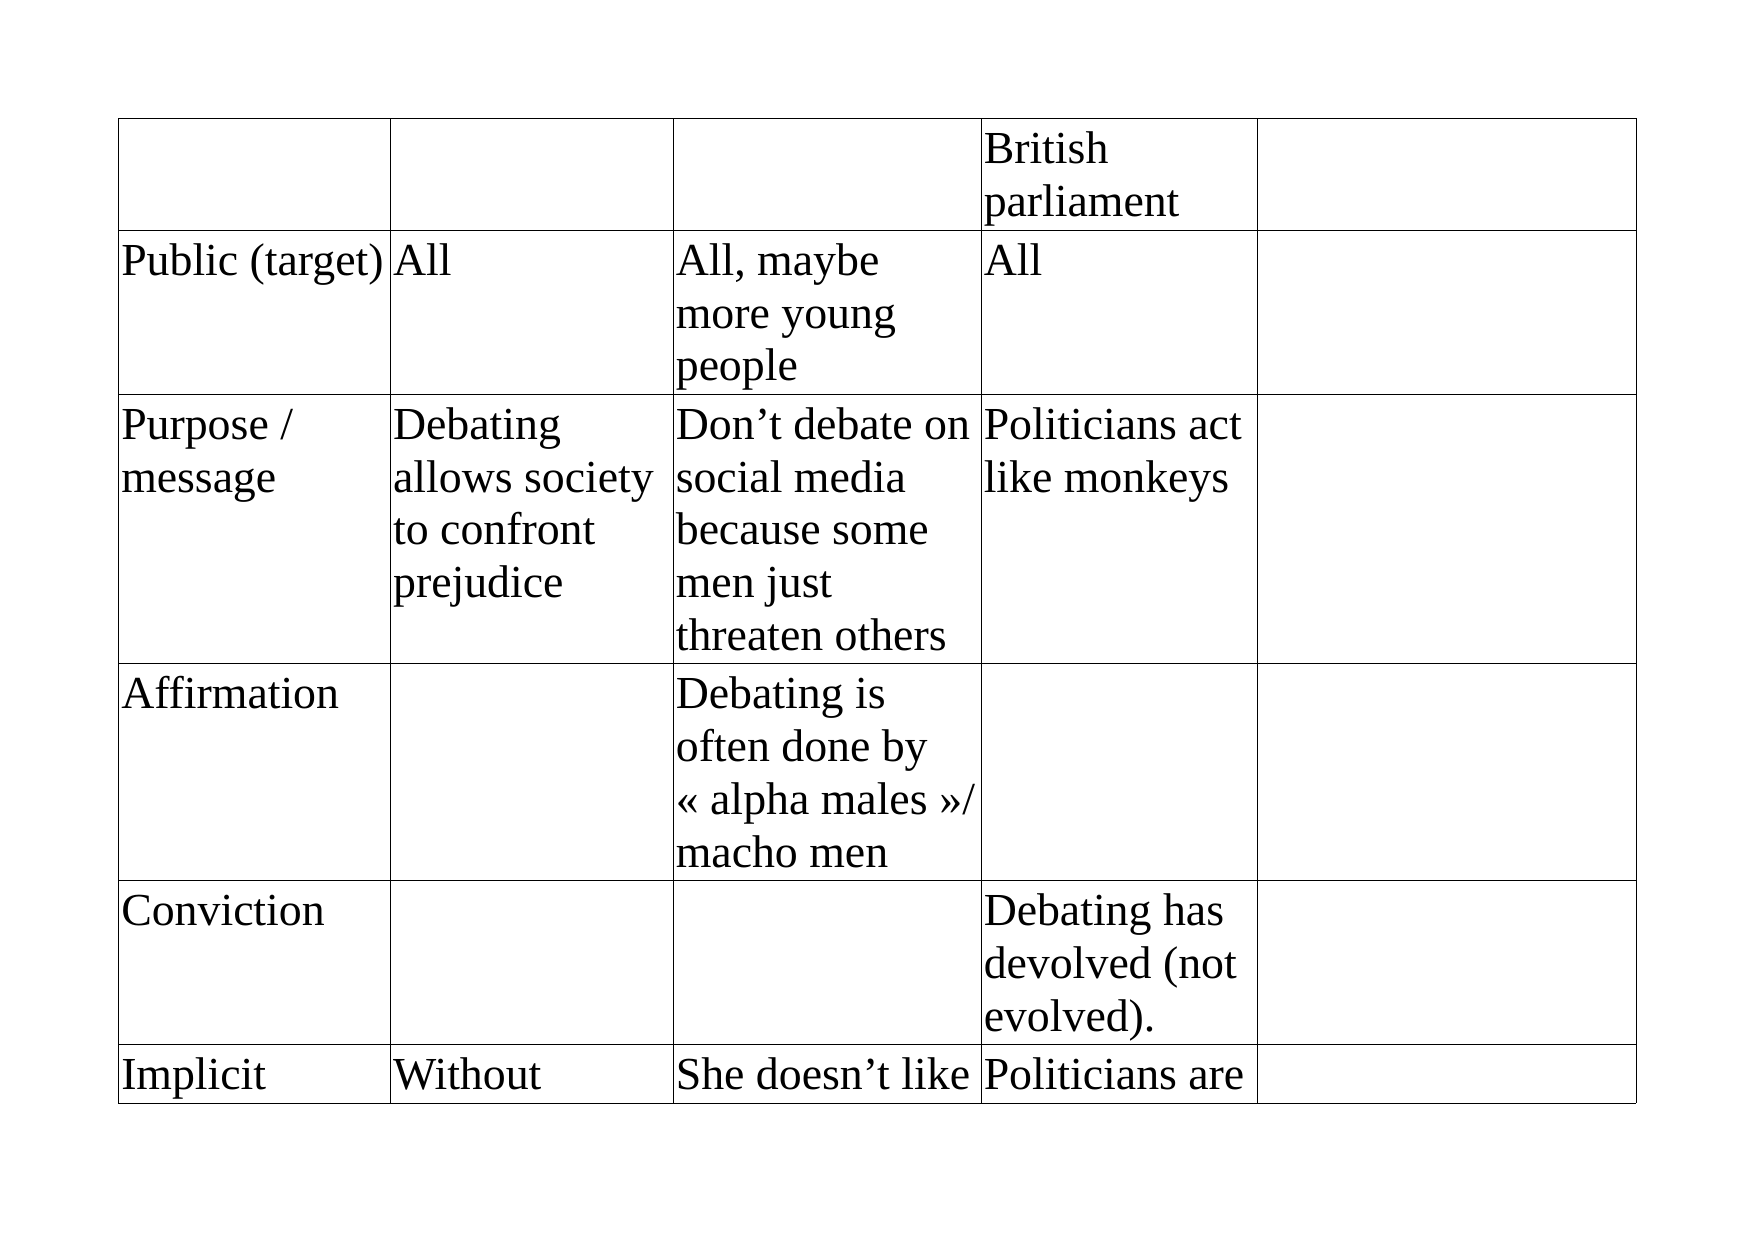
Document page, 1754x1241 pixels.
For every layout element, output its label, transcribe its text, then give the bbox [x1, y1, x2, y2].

table_cell [391, 119, 673, 229]
table_cell [391, 881, 673, 1044]
table_cell Purpose / message [119, 395, 390, 663]
table_cell [119, 119, 390, 229]
table_cell Implicit [119, 1045, 390, 1102]
table_cell All, maybe more young people [674, 231, 981, 393]
table_cell [1258, 395, 1636, 663]
table_cell She doesn’t like [674, 1045, 981, 1102]
table_cell British parliament [982, 119, 1257, 229]
table_cell [982, 664, 1257, 880]
table_cell [674, 881, 981, 1044]
table_cell [1258, 1045, 1636, 1102]
table_cell [1258, 231, 1636, 393]
table_cell [1258, 119, 1636, 229]
table_cell Debating has devolved (not evolved). [982, 881, 1257, 1044]
table_cell [391, 664, 673, 880]
table_cell Debating allows society to confront prejudice [391, 395, 673, 663]
table_cell Politicians act like monkeys [982, 395, 1257, 663]
table_cell [1258, 881, 1636, 1044]
table_cell [674, 119, 981, 229]
table_cell Affirmation [119, 664, 390, 880]
table_cell Don’t debate on social media because some men just threaten others [674, 395, 981, 663]
table_cell All [982, 231, 1257, 393]
table_cell Politicians are [982, 1045, 1257, 1102]
table_cell [1258, 664, 1636, 880]
table_cell Conviction [119, 881, 390, 1044]
table_cell All [391, 231, 673, 393]
table_cell Debating is often done by « alpha males »/ macho men [674, 664, 981, 880]
table_cell Without [391, 1045, 673, 1102]
table_cell Public (target) [119, 231, 390, 393]
